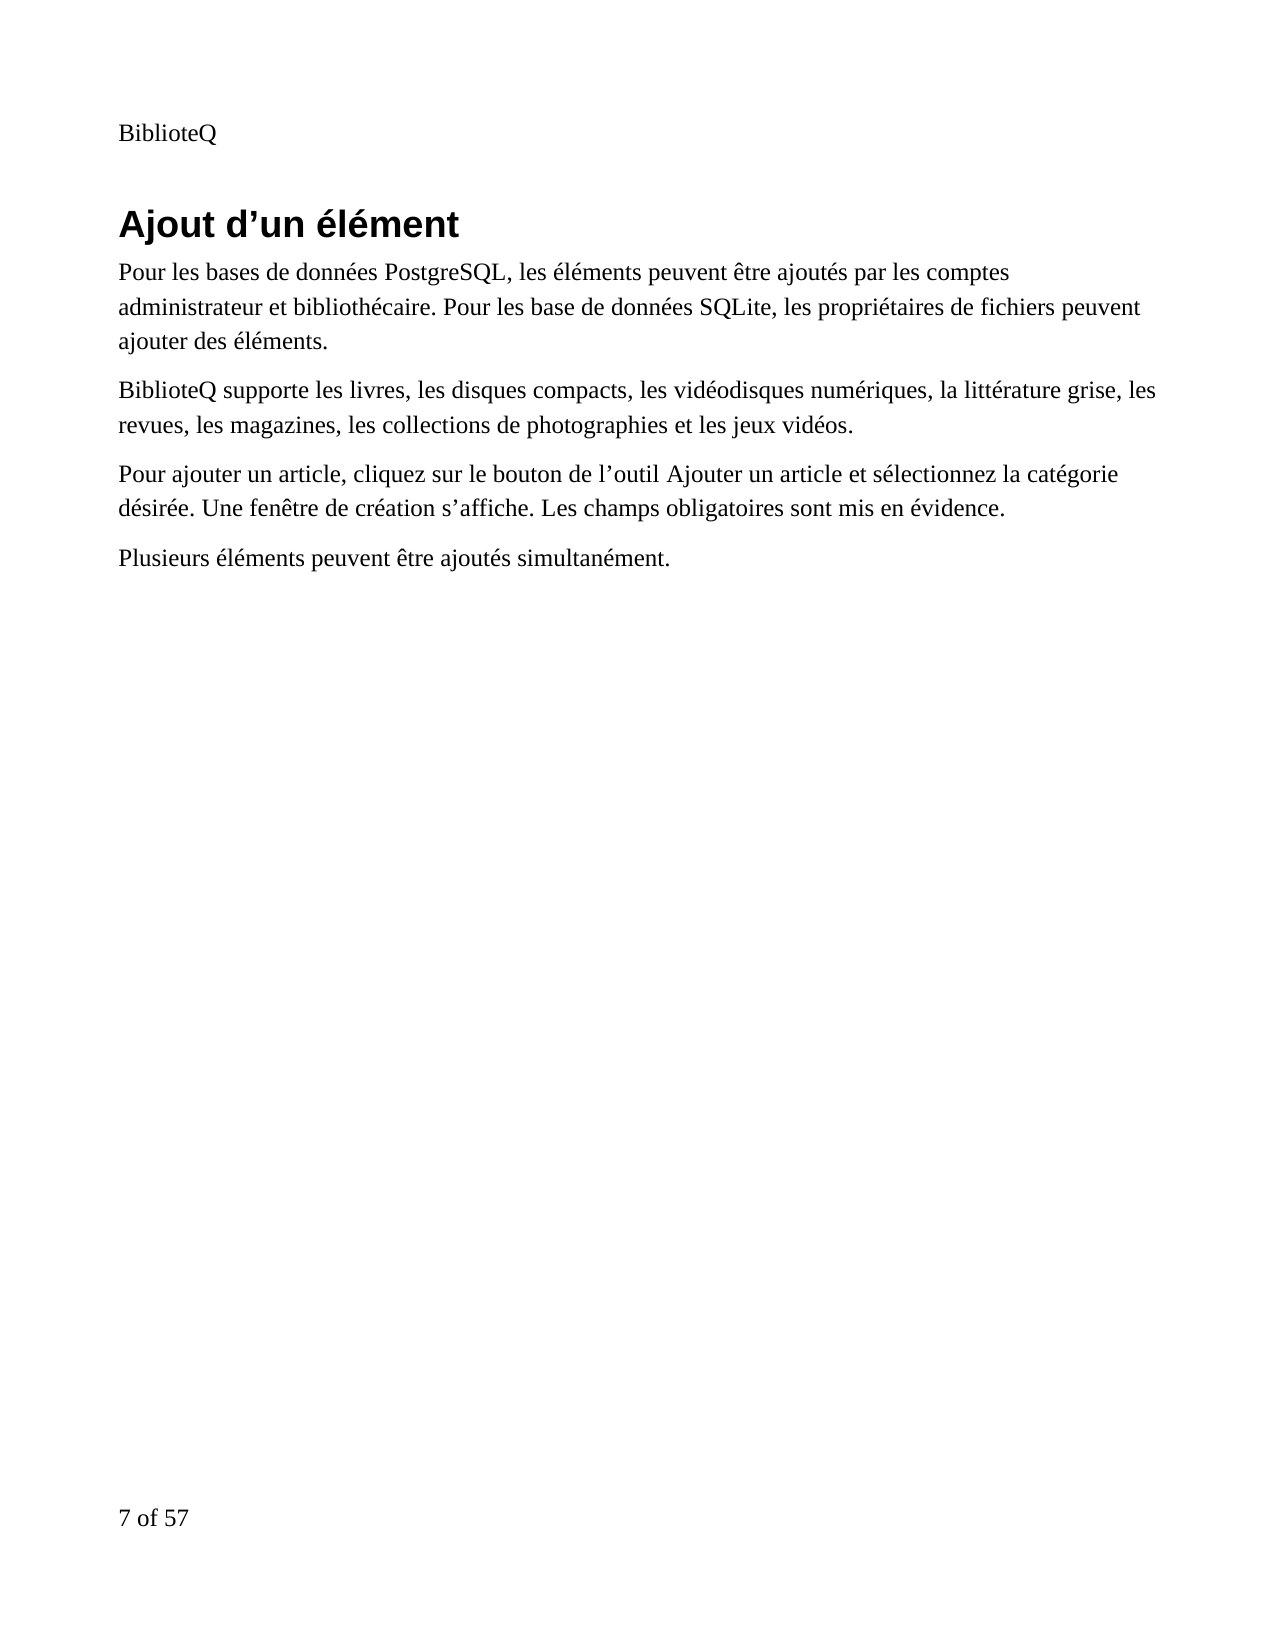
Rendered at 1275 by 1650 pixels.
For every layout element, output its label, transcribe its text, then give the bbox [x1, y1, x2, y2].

text BiblioteQ supporte les livres, les disques compacts, les vidéodisques numériques, la littérature grise, les revues, les magazines, les collections de photographies et les jeux vidéos. [118, 376, 1157, 439]
text Plusieurs éléments peuvent être ajoutés simultanément. [118, 543, 1157, 571]
subtitle Ajout d’un élément [118, 201, 1157, 245]
text Pour ajouter un article, cliquez sur le bouton de l’outil Ajouter un article et sélectionnez la catégorie désirée. Une fenêtre de création s’affiche. Les champs obligatoires sont mis en évidence. [118, 459, 1157, 522]
text Pour les bases de données PostgreSQL, les éléments peuvent être ajoutés par les comptes administrateur et bibliothécaire. Pour les base de données SQLite, les propriétaires de fichiers peuvent ajouter des éléments. [118, 257, 1157, 355]
